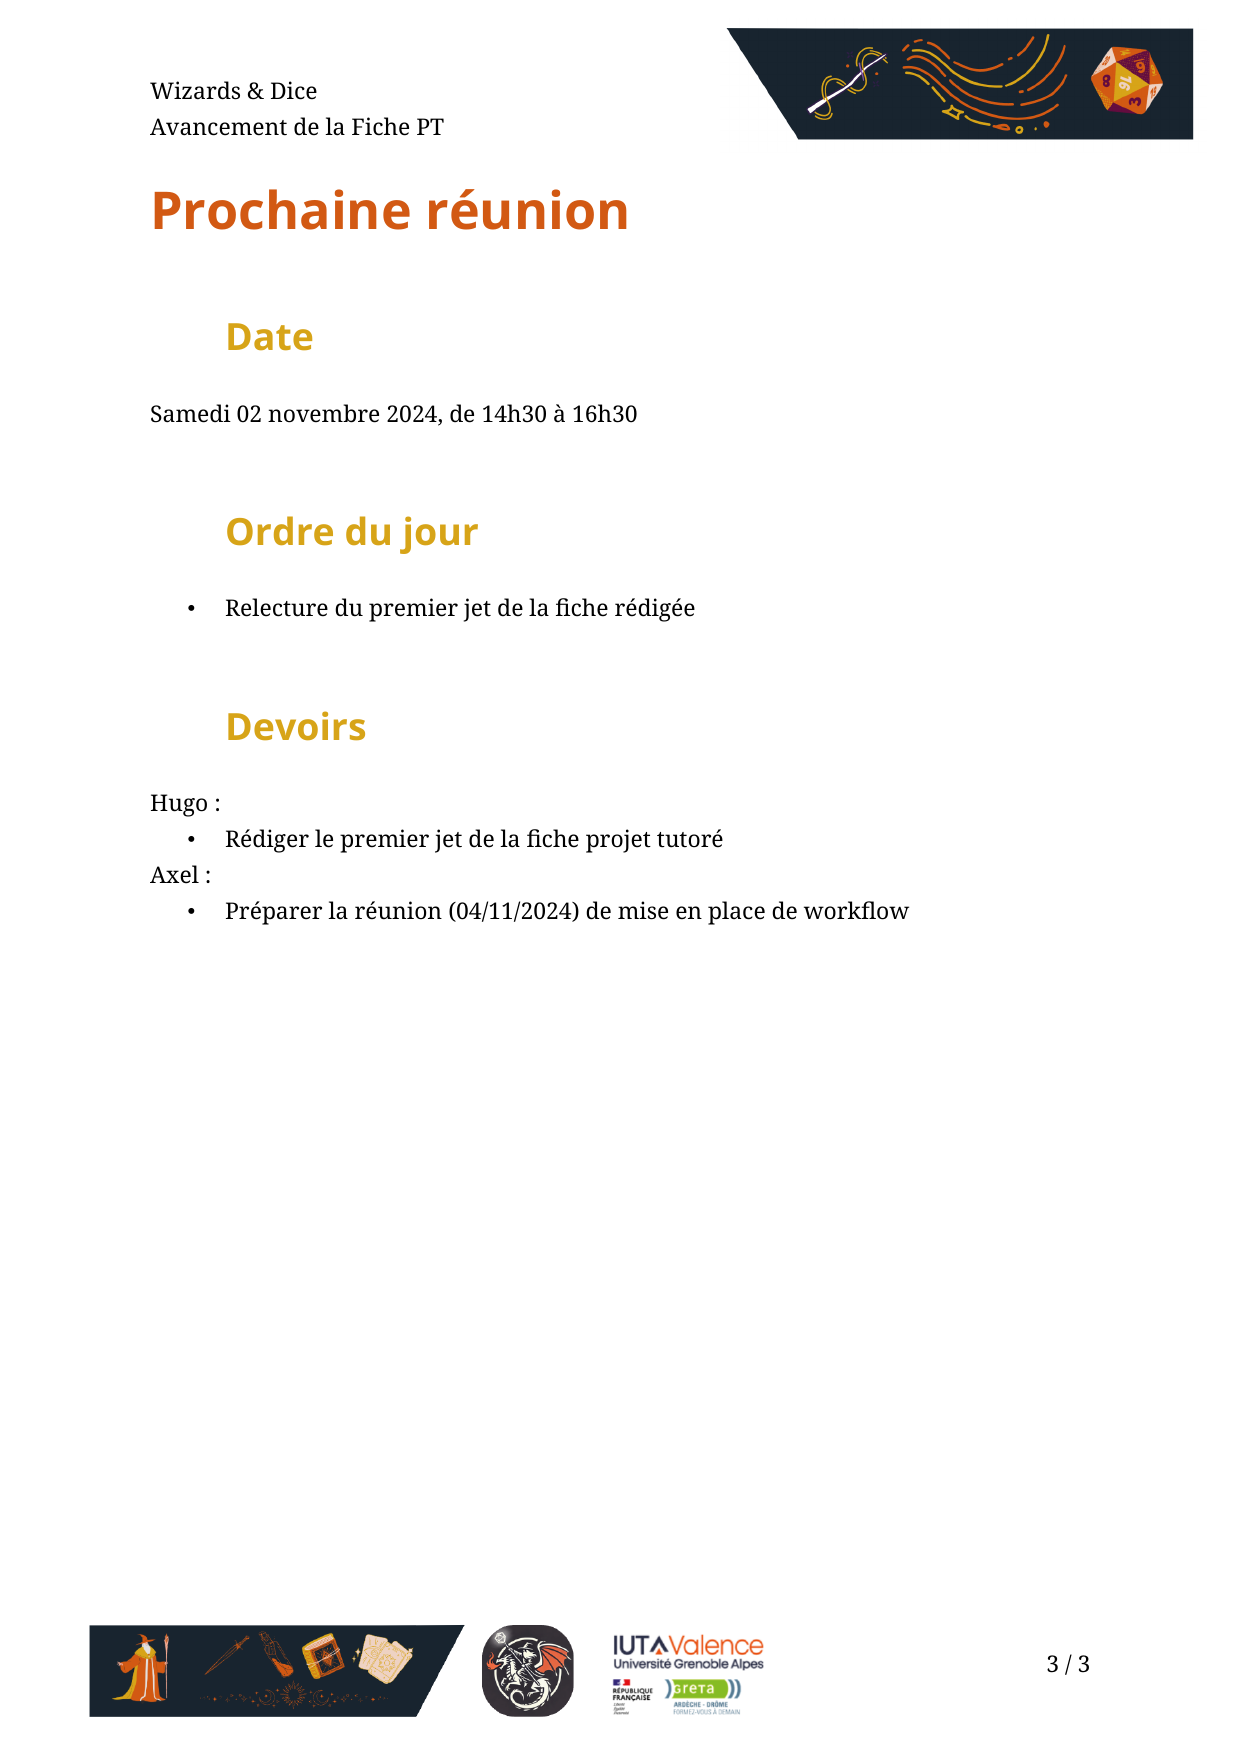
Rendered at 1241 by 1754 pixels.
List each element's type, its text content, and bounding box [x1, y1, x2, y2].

subtitle Devoirs [225, 700, 1090, 751]
text Hugo : [150, 787, 1090, 818]
picture [81, 1614, 788, 1726]
subtitle Prochaine réunion [150, 174, 1090, 245]
picture [720, 18, 1208, 153]
list Préparer la réunion (04/11/2024) de mise en place de workflow [187, 895, 1090, 926]
list Relecture du premier jet de la fiche rédigée [187, 592, 1090, 624]
list Rédiger le premier jet de la fiche projet tutoré [187, 823, 1090, 854]
subtitle Date [225, 311, 1090, 362]
text Axel : [150, 859, 1090, 890]
subtitle Ordre du jour [225, 505, 1090, 556]
text Samedi 02 novembre 2024, de 14h30 à 16h30 [150, 398, 1090, 429]
